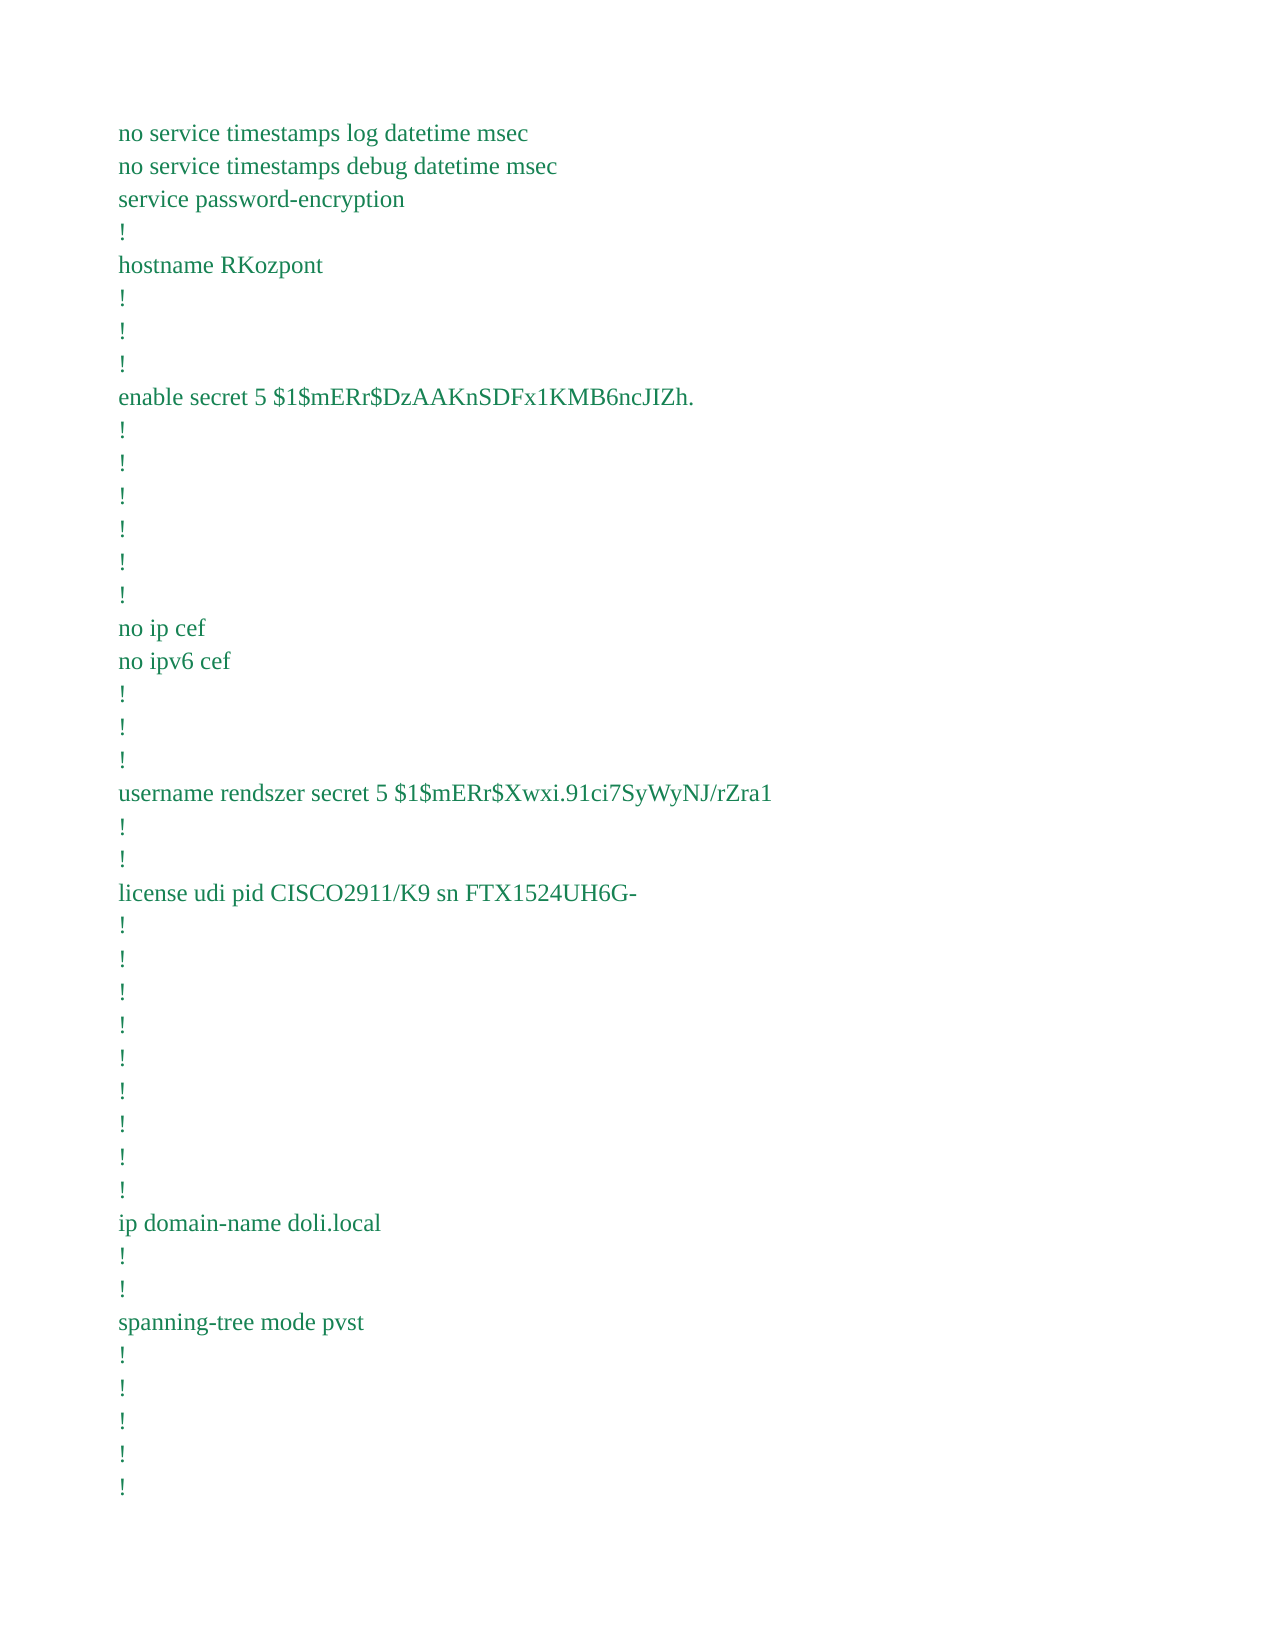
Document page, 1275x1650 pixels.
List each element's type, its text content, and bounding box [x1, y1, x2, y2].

text ! [118, 712, 1157, 741]
text ! [118, 1175, 1157, 1203]
text ! [118, 1241, 1157, 1269]
text no service timestamps debug datetime msec [118, 151, 1157, 180]
text no service timestamps log datetime msec [118, 118, 1157, 147]
text ! [118, 316, 1157, 345]
text no ip cef [118, 613, 1157, 642]
text ! [118, 1274, 1157, 1303]
text ! [118, 812, 1157, 840]
text username rendszer secret 5 $1$mERr$Xwxi.91ci7SyWyNJ/rZra1 [118, 778, 1157, 807]
text ! [118, 1109, 1157, 1137]
text service password-encryption [118, 184, 1157, 213]
text no ipv6 cef [118, 646, 1157, 675]
text ! [118, 746, 1157, 774]
text ! [118, 217, 1157, 246]
text hostname RKozpont [118, 250, 1157, 279]
text ! [118, 283, 1157, 312]
text ! [118, 1142, 1157, 1171]
text enable secret 5 $1$mERr$DzAAKnSDFx1KMB6ncJIZh. [118, 382, 1157, 411]
text ip domain-name doli.local [118, 1208, 1157, 1237]
text ! [118, 977, 1157, 1005]
text ! [118, 547, 1157, 576]
text ! [118, 1439, 1157, 1468]
text ! [118, 1076, 1157, 1104]
text ! [118, 514, 1157, 543]
text ! [118, 481, 1157, 510]
text ! [118, 1406, 1157, 1435]
text ! [118, 844, 1157, 873]
text ! [118, 911, 1157, 939]
text ! [118, 944, 1157, 972]
text ! [118, 415, 1157, 444]
text ! [118, 1010, 1157, 1038]
text ! [118, 1373, 1157, 1402]
text ! [118, 349, 1157, 378]
text spanning-tree mode pvst [118, 1307, 1157, 1336]
text ! [118, 1043, 1157, 1071]
text ! [118, 679, 1157, 708]
text ! [118, 448, 1157, 477]
text license udi pid CISCO2911/K9 sn FTX1524UH6G- [118, 878, 1157, 906]
text ! [118, 1472, 1157, 1501]
text ! [118, 580, 1157, 609]
text ! [118, 1340, 1157, 1369]
